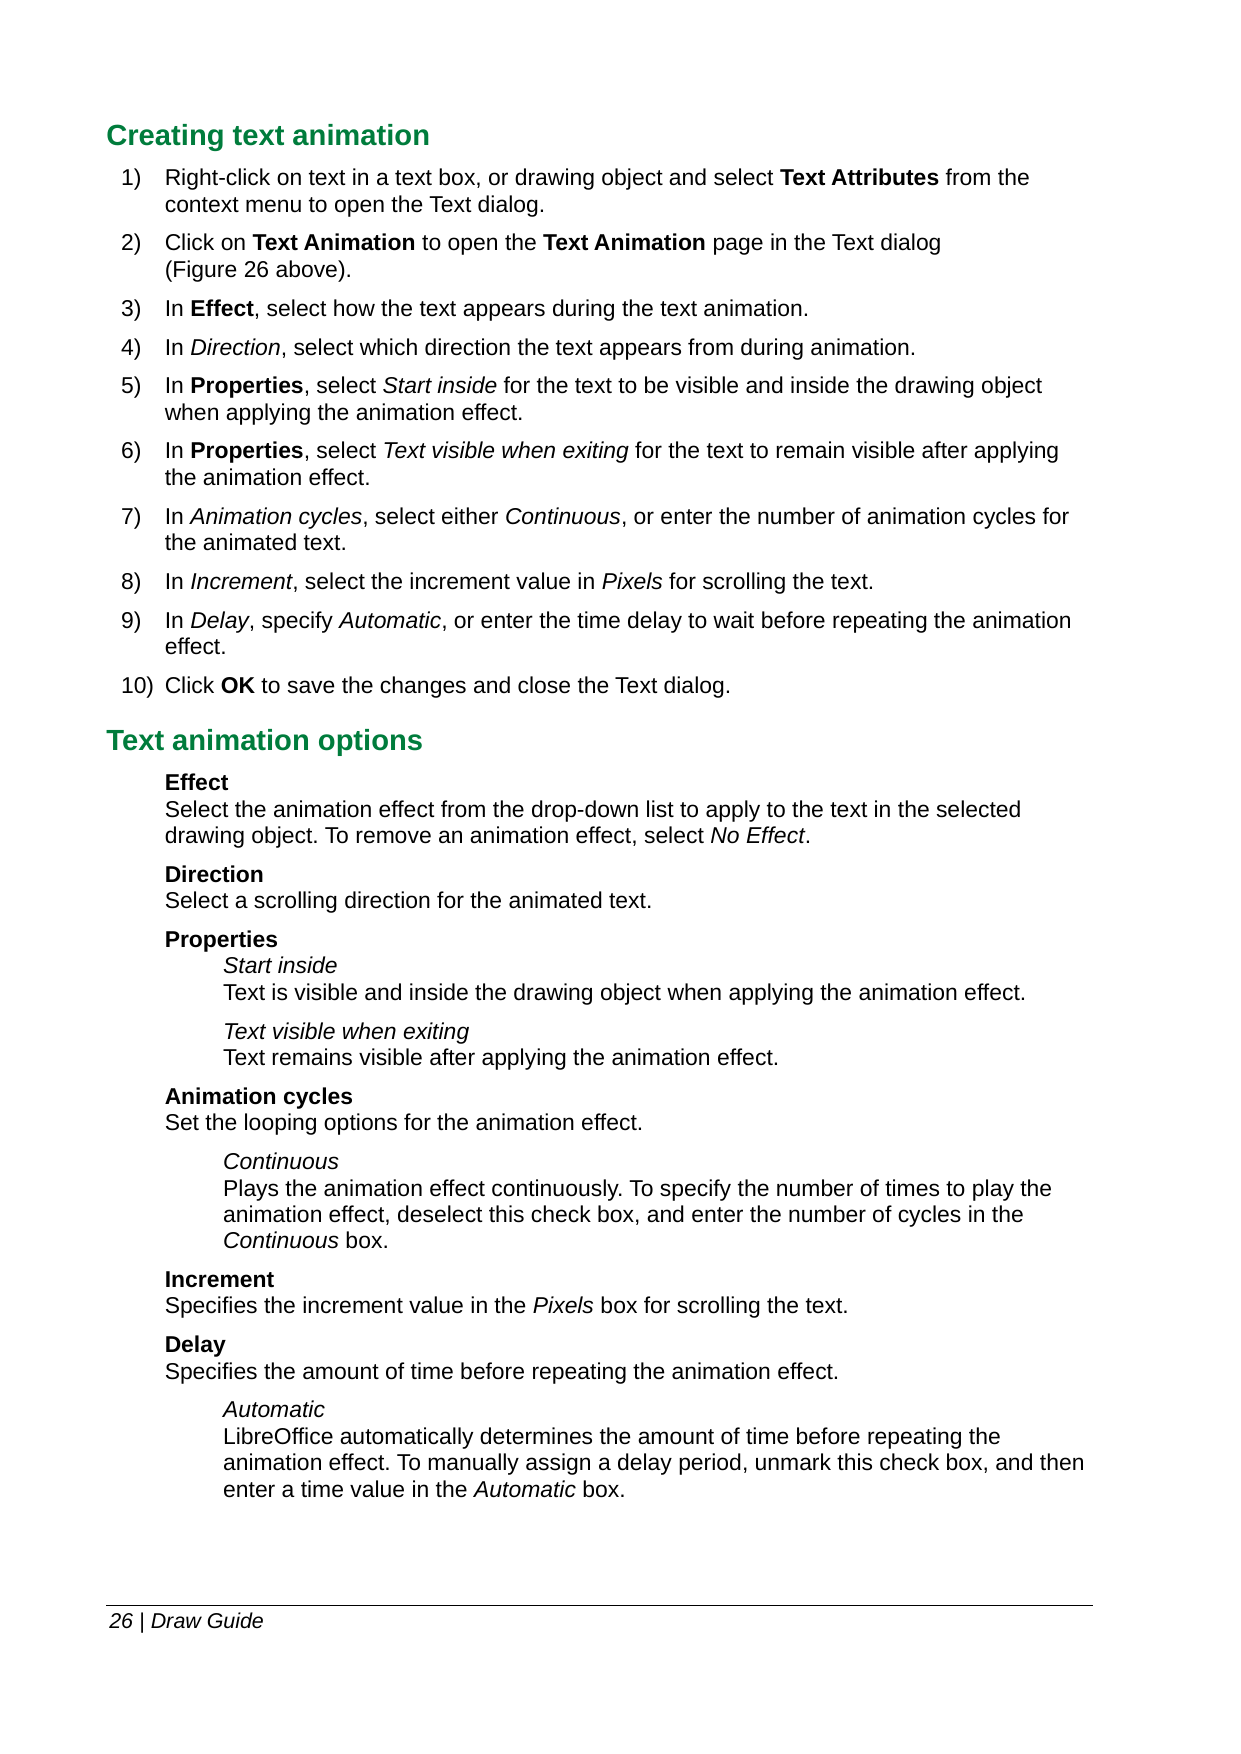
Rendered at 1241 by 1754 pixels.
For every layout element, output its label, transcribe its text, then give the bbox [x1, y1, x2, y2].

list Right-click on text in a text box, or drawing object and select Text Attributes from the context menu to open the Text dialog. [121, 164, 1093, 217]
text Plays the animation effect continuously. To specify the number of times to play the animation effect, deselect this check box, and enter the number of cycles in the Continuous box. [223, 1174, 1093, 1253]
list In Animation cycles, select either Continuous, or enter the number of animation cycles for the animated text. [121, 503, 1093, 555]
text Select a scrolling direction for the animated text. [164, 887, 1093, 914]
text Automatic [223, 1396, 1093, 1423]
text Delay [164, 1331, 1093, 1358]
text Start inside [223, 952, 1093, 979]
subtitle Creating text animation [106, 118, 1093, 152]
text Effect [164, 769, 1093, 796]
text LibreOffice automatically determines the amount of time before repeating the animation effect. To manually assign a delay period, unmark this check box, and then enter a time value in the Automatic box. [223, 1423, 1093, 1502]
list In Increment, select the increment value in Pixels for scrolling the text. [121, 568, 1093, 594]
text Text visible when exiting [223, 1018, 1093, 1044]
text Select the animation effect from the drop-down list to apply to the text in the selected drawing object. To remove an animation effect, select No Effect. [164, 796, 1093, 848]
text Direction [164, 861, 1093, 887]
list In Effect, select how the text appears during the text animation. [121, 294, 1093, 321]
text Set the looping options for the animation effect. [164, 1109, 1093, 1136]
list In Delay, specify Automatic, or enter the time delay to wait before repeating the animation effect. [121, 607, 1093, 659]
text Animation cycles [164, 1083, 1093, 1109]
text Increment [164, 1266, 1093, 1292]
subtitle Text animation options [106, 723, 1093, 757]
text Specifies the increment value in the Pixels box for scrolling the text. [164, 1292, 1093, 1319]
list In Direction, select which direction the text appears from during animation. [121, 333, 1093, 360]
list Click on Text Animation to open the Text Animation page in the Text dialog (Figure 26 above). [121, 229, 1093, 282]
text Continuous [223, 1148, 1093, 1174]
list In Properties, select Text visible when exiting for the text to remain visible after applying the animation effect. [121, 437, 1093, 490]
text Properties [164, 926, 1093, 952]
text Text remains visible after applying the animation effect. [223, 1044, 1093, 1070]
list Click OK to save the changes and close the Text dialog. [121, 672, 1093, 698]
list In Properties, select Start inside for the text to be visible and inside the drawing object when applying the animation effect. [121, 372, 1093, 425]
text Text is visible and inside the drawing object when applying the animation effect. [223, 979, 1093, 1005]
text Specifies the amount of time before repeating the animation effect. [164, 1358, 1093, 1384]
